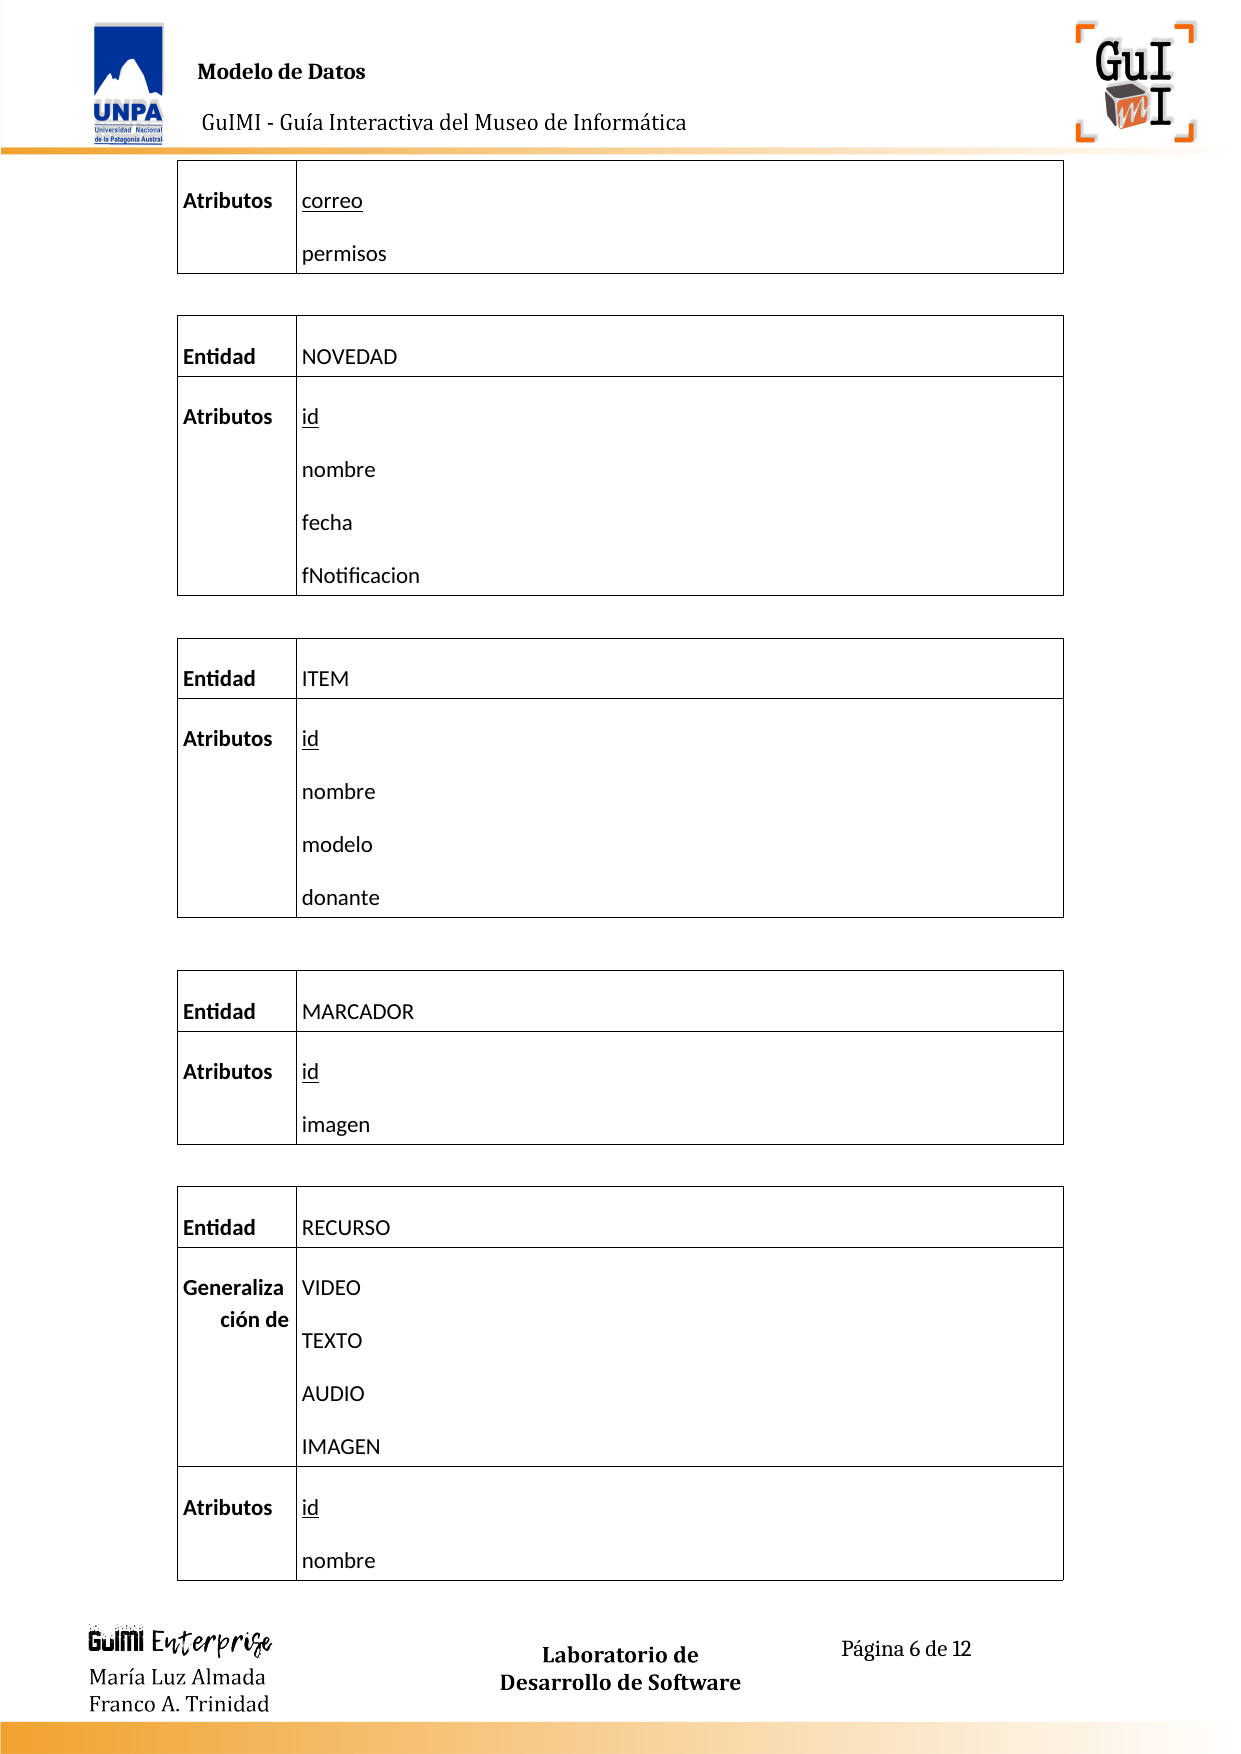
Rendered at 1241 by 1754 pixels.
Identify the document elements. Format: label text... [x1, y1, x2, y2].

table_header NOVEDAD [297, 316, 1063, 376]
table_cell Atributos [178, 1467, 296, 1580]
table_header Entidad [178, 1187, 296, 1247]
table_cell id nombre modelo donante [297, 699, 1063, 917]
table_cell Atributos [178, 1032, 296, 1144]
table_cell Atributos [178, 161, 296, 273]
table_cell id nombre fecha fNotificacion [297, 377, 1063, 595]
table_header Entidad [178, 639, 296, 698]
table_cell VIDEO TEXTO AUDIO IMAGEN [297, 1248, 1063, 1466]
table_cell Atributos [178, 377, 296, 595]
table_cell correo permisos [297, 161, 1063, 273]
table_header MARCADOR [297, 971, 1063, 1031]
table_header ITEM [297, 639, 1063, 698]
table_cell Atributos [178, 699, 296, 917]
picture [0, 0, 1241, 155]
table_header RECURSO [297, 1187, 1063, 1247]
table_cell Generalización de [178, 1248, 296, 1466]
table_cell id nombre [297, 1467, 1063, 1580]
picture [0, 1613, 1241, 1754]
table_header Entidad [178, 971, 296, 1031]
table_cell id imagen [297, 1032, 1063, 1144]
table_header Entidad [178, 316, 296, 376]
